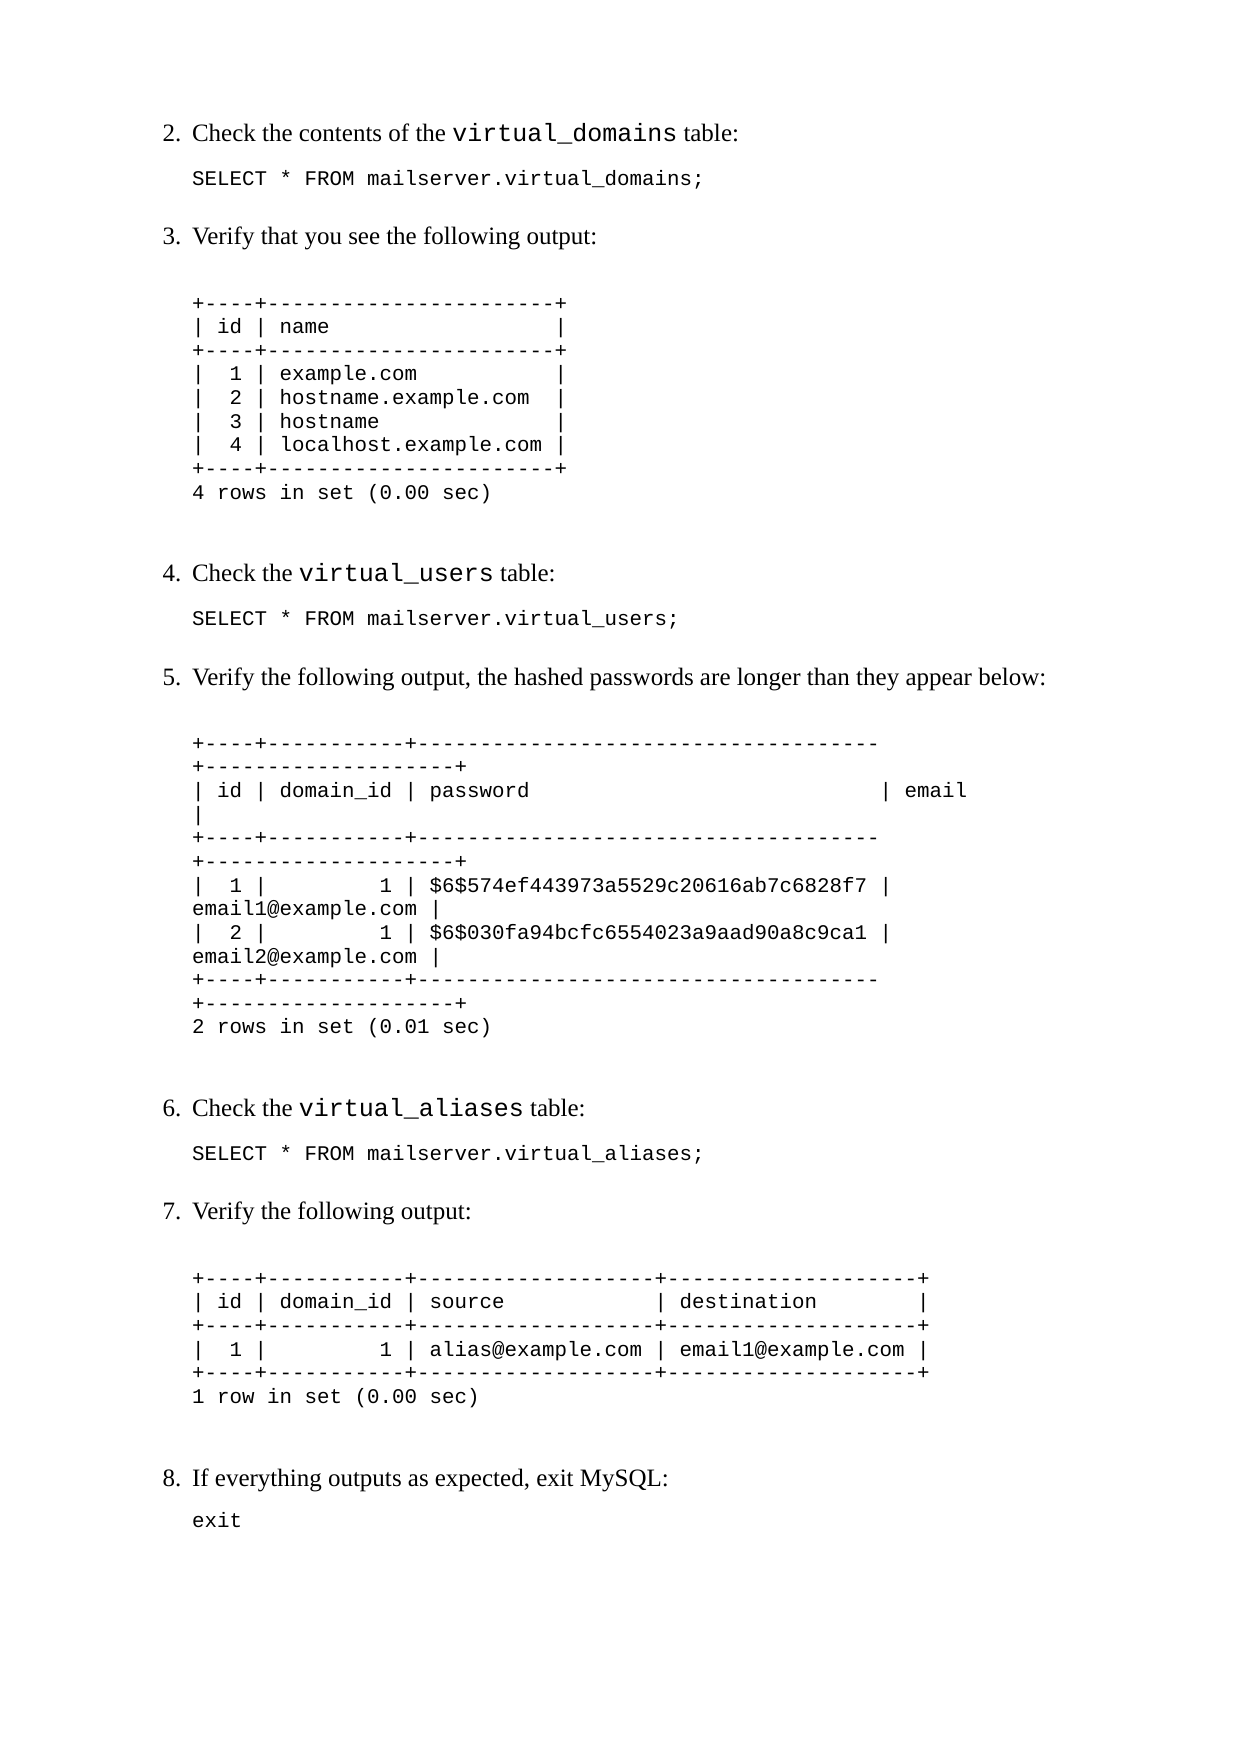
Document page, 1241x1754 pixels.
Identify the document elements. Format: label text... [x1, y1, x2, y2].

list 4 rows in set (0.00 sec) [162, 482, 1122, 505]
list Check the virtual_aliases table: [162, 1093, 1122, 1124]
list Verify the following output: [162, 1196, 1122, 1225]
list +----+-----------------------+ [162, 458, 1122, 482]
list | id | domain_id | source | destination | [162, 1291, 1122, 1315]
list +----+-----------+-------------------+--------------------+ [162, 1362, 1122, 1386]
list | 3 | hostname | [162, 411, 1122, 434]
list +----+-----------------------+ [162, 340, 1122, 363]
list If everything outputs as expected, exit MySQL: [162, 1463, 1122, 1491]
list SELECT * FROM mailserver.virtual_users; [162, 608, 1122, 632]
list SELECT * FROM mailserver.virtual_domains; [162, 168, 1122, 192]
list Verify the following output, the hashed passwords are longer than they appear below: [162, 662, 1122, 690]
list Check the contents of the virtual_domains table: [162, 118, 1122, 149]
list +----+-----------+-------------------+--------------------+ [162, 1315, 1122, 1339]
list | 2 | 1 | $6$030fa94bcfc6554023a9aad90a8c9ca1 | email2@example.com | [162, 922, 1122, 969]
list 1 row in set (0.00 sec) [162, 1386, 1122, 1409]
list +----+-----------+-------------------------------------+--------------------+ [162, 733, 1122, 780]
list Verify that you see the following output: [162, 221, 1122, 250]
list 2 rows in set (0.01 sec) [162, 1017, 1122, 1040]
list exit [162, 1510, 1122, 1534]
list | 4 | localhost.example.com | [162, 434, 1122, 458]
list SELECT * FROM mailserver.virtual_aliases; [162, 1143, 1122, 1167]
list Check the virtual_users table: [162, 558, 1122, 589]
list | 1 | 1 | alias@example.com | email1@example.com | [162, 1339, 1122, 1362]
list +----+-----------+-------------------------------------+--------------------+ [162, 827, 1122, 875]
list | 1 | 1 | $6$574ef443973a5529c20616ab7c6828f7 | email1@example.com | [162, 875, 1122, 922]
list | id | name | [162, 316, 1122, 340]
list +----+-----------------------+ [162, 292, 1122, 316]
list +----+-----------+-------------------+--------------------+ [162, 1268, 1122, 1291]
list | id | domain_id | password | email | [162, 780, 1122, 827]
list | 1 | example.com | [162, 363, 1122, 387]
list +----+-----------+-------------------------------------+--------------------+ [162, 969, 1122, 1017]
list | 2 | hostname.example.com | [162, 387, 1122, 411]
